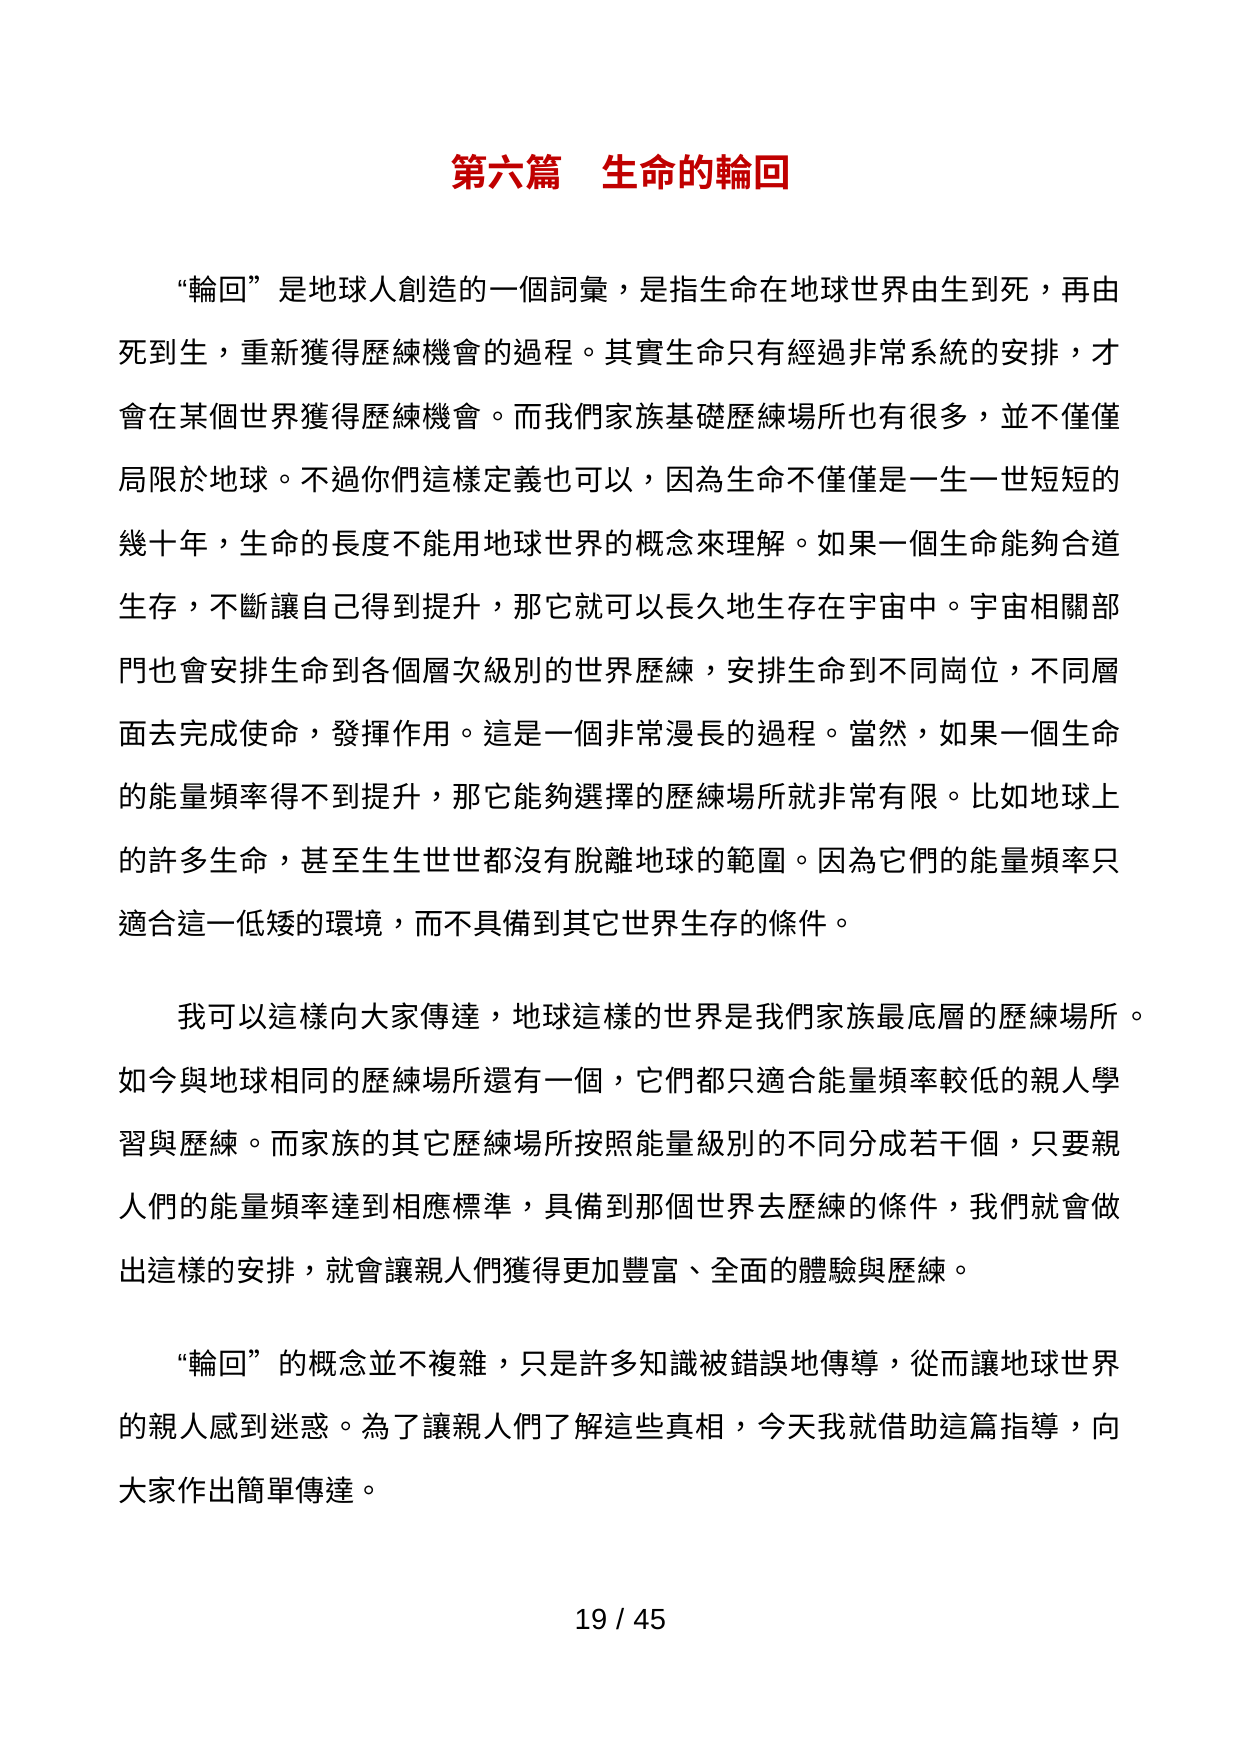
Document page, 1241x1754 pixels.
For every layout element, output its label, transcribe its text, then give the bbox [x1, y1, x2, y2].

text 我可以這樣向大家傳達，地球這樣的世界是我們家族最底層的歷練場所。如今與地球相同的歷練場所還有一個，它們都只適合能量頻率較低的親人學習與歷練。而家族的其它歷練場所按照能量級別的不同分成若干個，只要親人們的能量頻率達到相應標準，具備到那個世界去歷練的條件，我們就會做出這樣的安排，就會讓親人們獲得更加豐富、全面的體驗與歷練。 [118, 994, 1122, 1290]
text “輪回”的概念並不複雜，只是許多知識被錯誤地傳導，從而讓地球世界的親人感到迷惑。為了讓親人們了解這些真相，今天我就借助這篇指導，向大家作出簡單傳達。 [118, 1340, 1122, 1509]
text “輪回”是地球人創造的一個詞彙，是指生命在地球世界由生到死，再由死到生，重新獲得歷練機會的過程。其實生命只有經過非常系統的安排，才會在某個世界獲得歷練機會。而我們家族基礎歷練場所也有很多，並不僅僅局限於地球。不過你們這樣定義也可以，因為生命不僅僅是一生一世短短的幾十年，生命的長度不能用地球世界的概念來理解。如果一個生命能夠合道生存，不斷讓自己得到提升，那它就可以長久地生存在宇宙中。宇宙相關部門也會安排生命到各個層次級別的世界歷練，安排生命到不同崗位，不同層面去完成使命，發揮作用。這是一個非常漫長的過程。當然，如果一個生命的能量頻率得不到提升，那它能夠選擇的歷練場所就非常有限。比如地球上的許多生命，甚至生生世世都沒有脫離地球的範圍。因為它們的能量頻率只適合這一低矮的環境，而不具備到其它世界生存的條件。 [118, 266, 1122, 943]
subtitle 第六篇 生命的輪回 [118, 143, 1122, 197]
